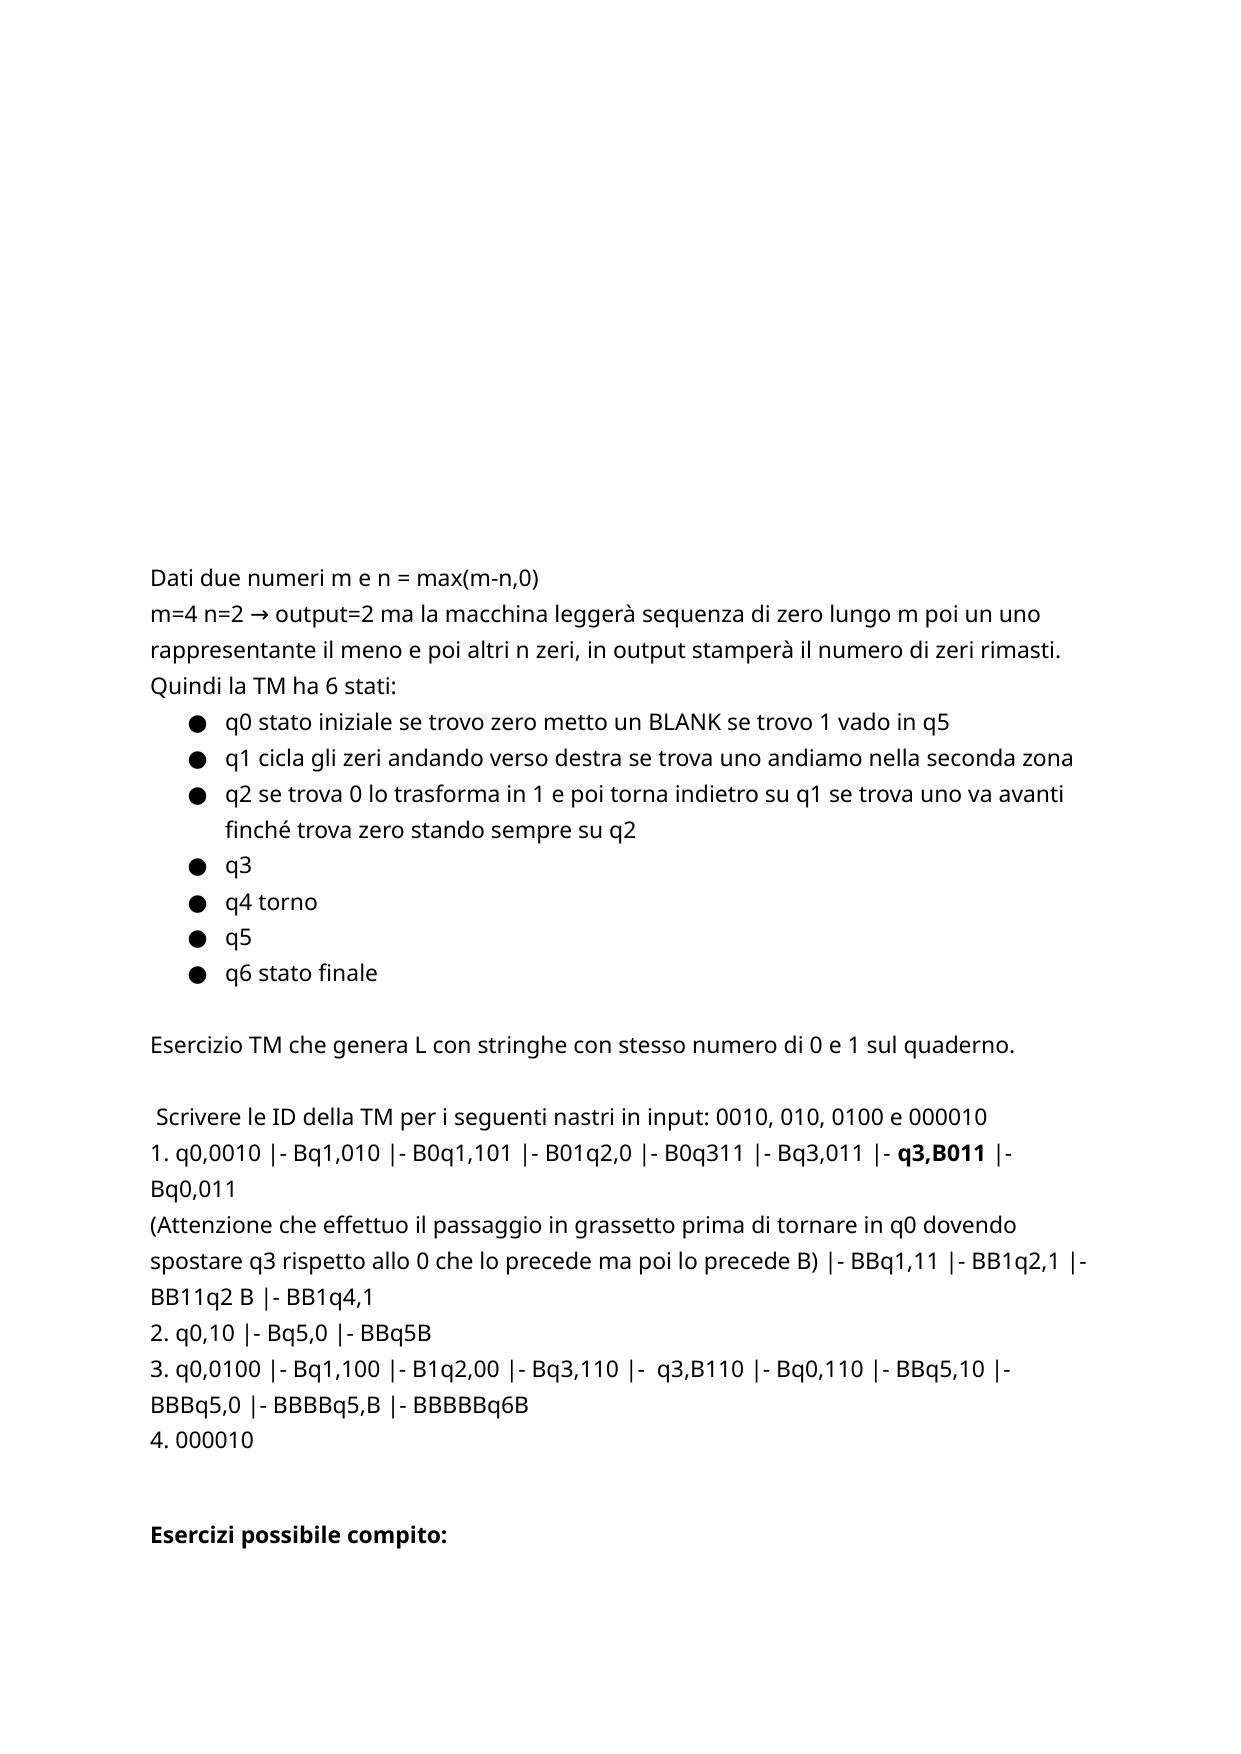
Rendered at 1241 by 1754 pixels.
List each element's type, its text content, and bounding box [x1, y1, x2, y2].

text 1. q0,0010 |- Bq1,010 |- B0q1,101 |- B01q2,0 |- B0q311 |- Bq3,011 |- q3,B011 |- Bq0,011 [150, 1137, 1090, 1204]
text (Attenzione che effettuo il passaggio in grassetto prima di tornare in q0 dovendo spostare q3 rispetto allo 0 che lo precede ma poi lo precede B) |- BBq1,11 |- BB1q2,1 |- BB11q2 B |- BB1q4,1 [150, 1209, 1090, 1312]
text Esercizi possibile compito: [150, 1519, 1086, 1551]
list q3 [187, 849, 1090, 881]
text 3. q0,0100 |- Bq1,100 |- B1q2,00 |- Bq3,110 |- q3,B110 |- Bq0,110 |- BBq5,10 |- BBBq5,0 |- BBBBq5,B |- BBBBBq6B [150, 1353, 1090, 1420]
text Scrivere le ID della TM per i seguenti nastri in input: 0010, 010, 0100 e 000010 [150, 1101, 1090, 1132]
list q0 stato iniziale se trovo zero metto un BLANK se trovo 1 vado in q5 [187, 706, 1090, 737]
list q5 [187, 921, 1090, 953]
text Quindi la TM ha 6 stati: [150, 670, 1090, 701]
text Esercizio TM che genera L con stringhe con stesso numero di 0 e 1 sul quaderno. [150, 1029, 1090, 1060]
list q1 cicla gli zeri andando verso destra se trova uno andiamo nella seconda zona [187, 742, 1090, 773]
text m=4 n=2 → output=2 ma la macchina leggerà sequenza di zero lungo m poi un uno rappresentante il meno e poi altri n zeri, in output stamperà il numero di zeri rimasti. [150, 598, 1090, 665]
text 2. q0,10 |- Bq5,0 |- BBq5B [150, 1317, 1090, 1348]
list q2 se trova 0 lo trasforma in 1 e poi torna indietro su q1 se trova uno va avanti finché trova zero stando sempre su q2 [187, 778, 1090, 845]
text Dati due numeri m e n = max(m-n,0) [150, 562, 1090, 593]
list q6 stato finale [187, 957, 1090, 988]
text 4. 000010 [150, 1424, 1090, 1456]
list q4 torno [187, 885, 1090, 917]
